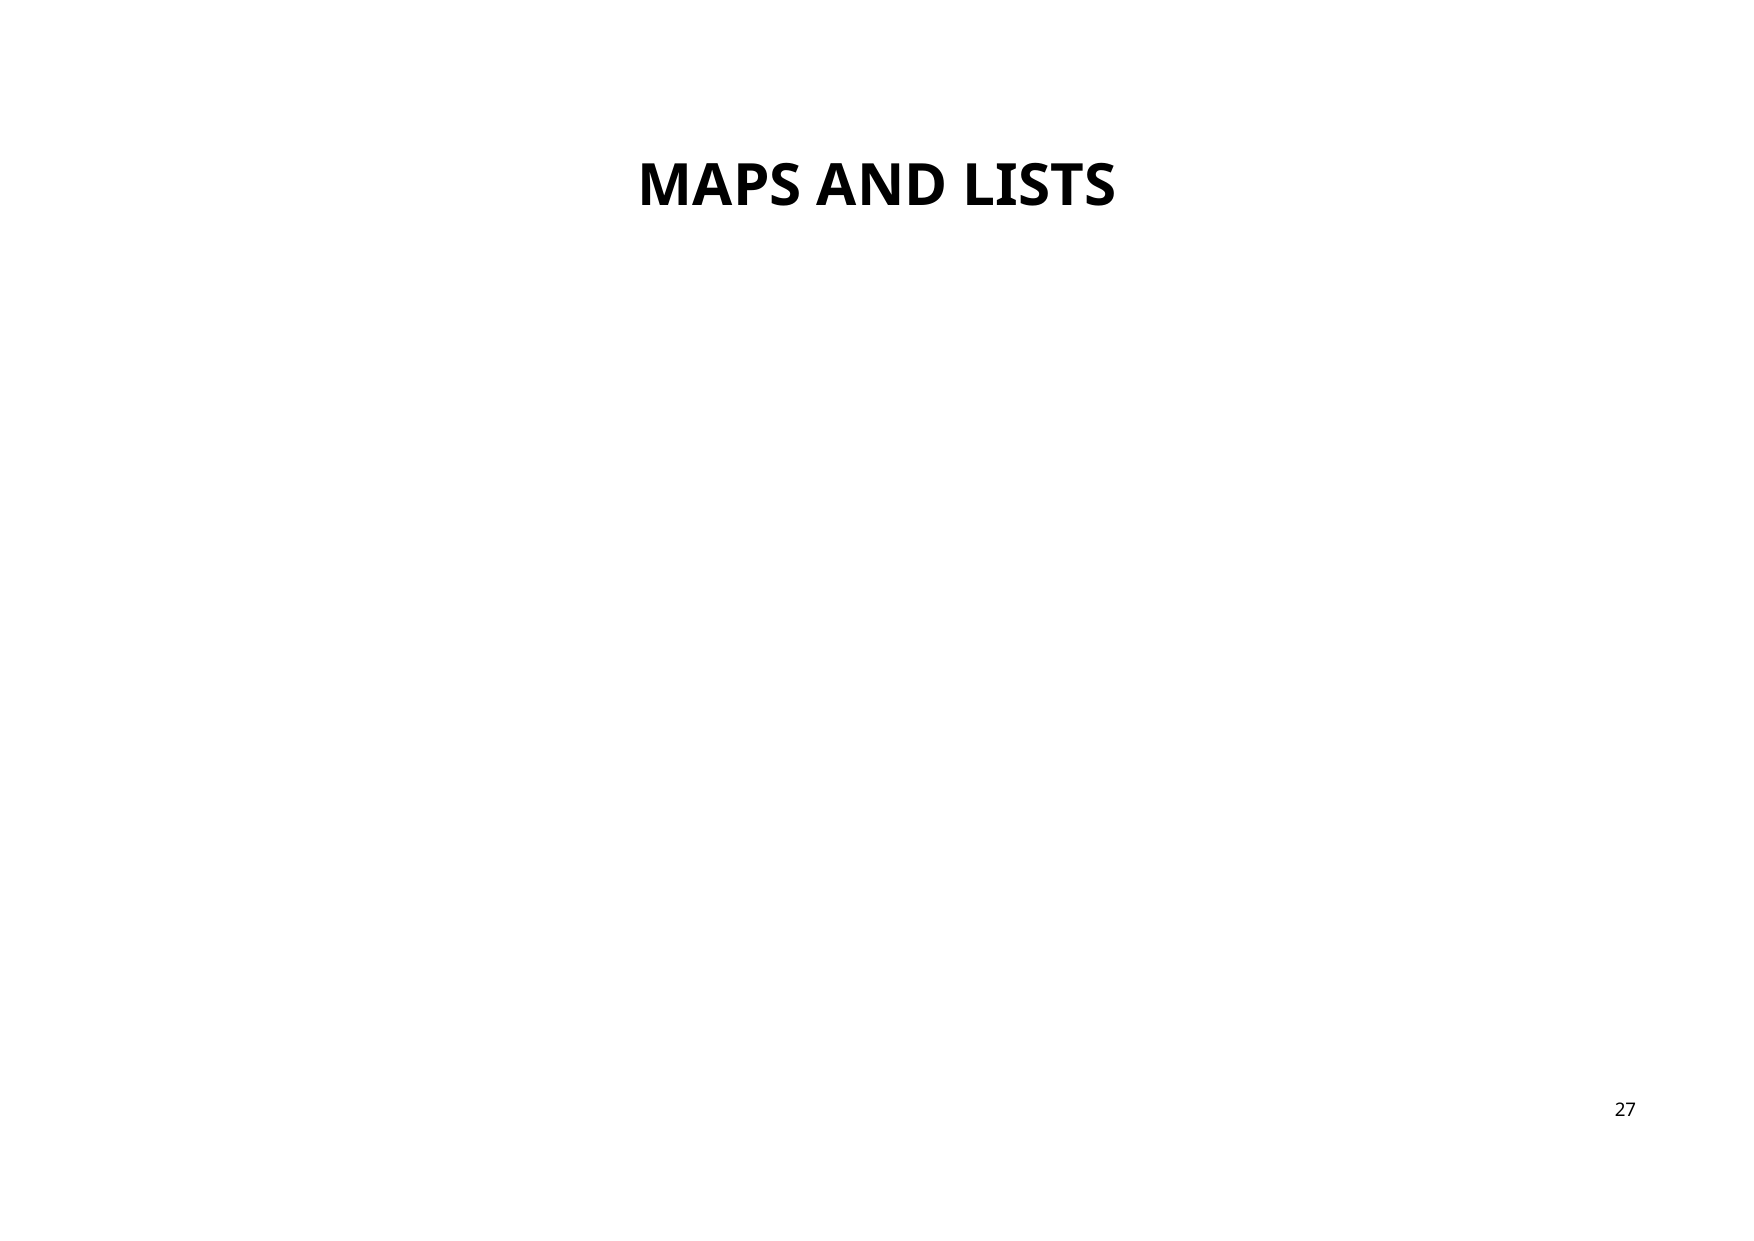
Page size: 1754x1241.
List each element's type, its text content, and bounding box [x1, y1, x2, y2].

title MAPS AND LISTS [118, 143, 1636, 223]
